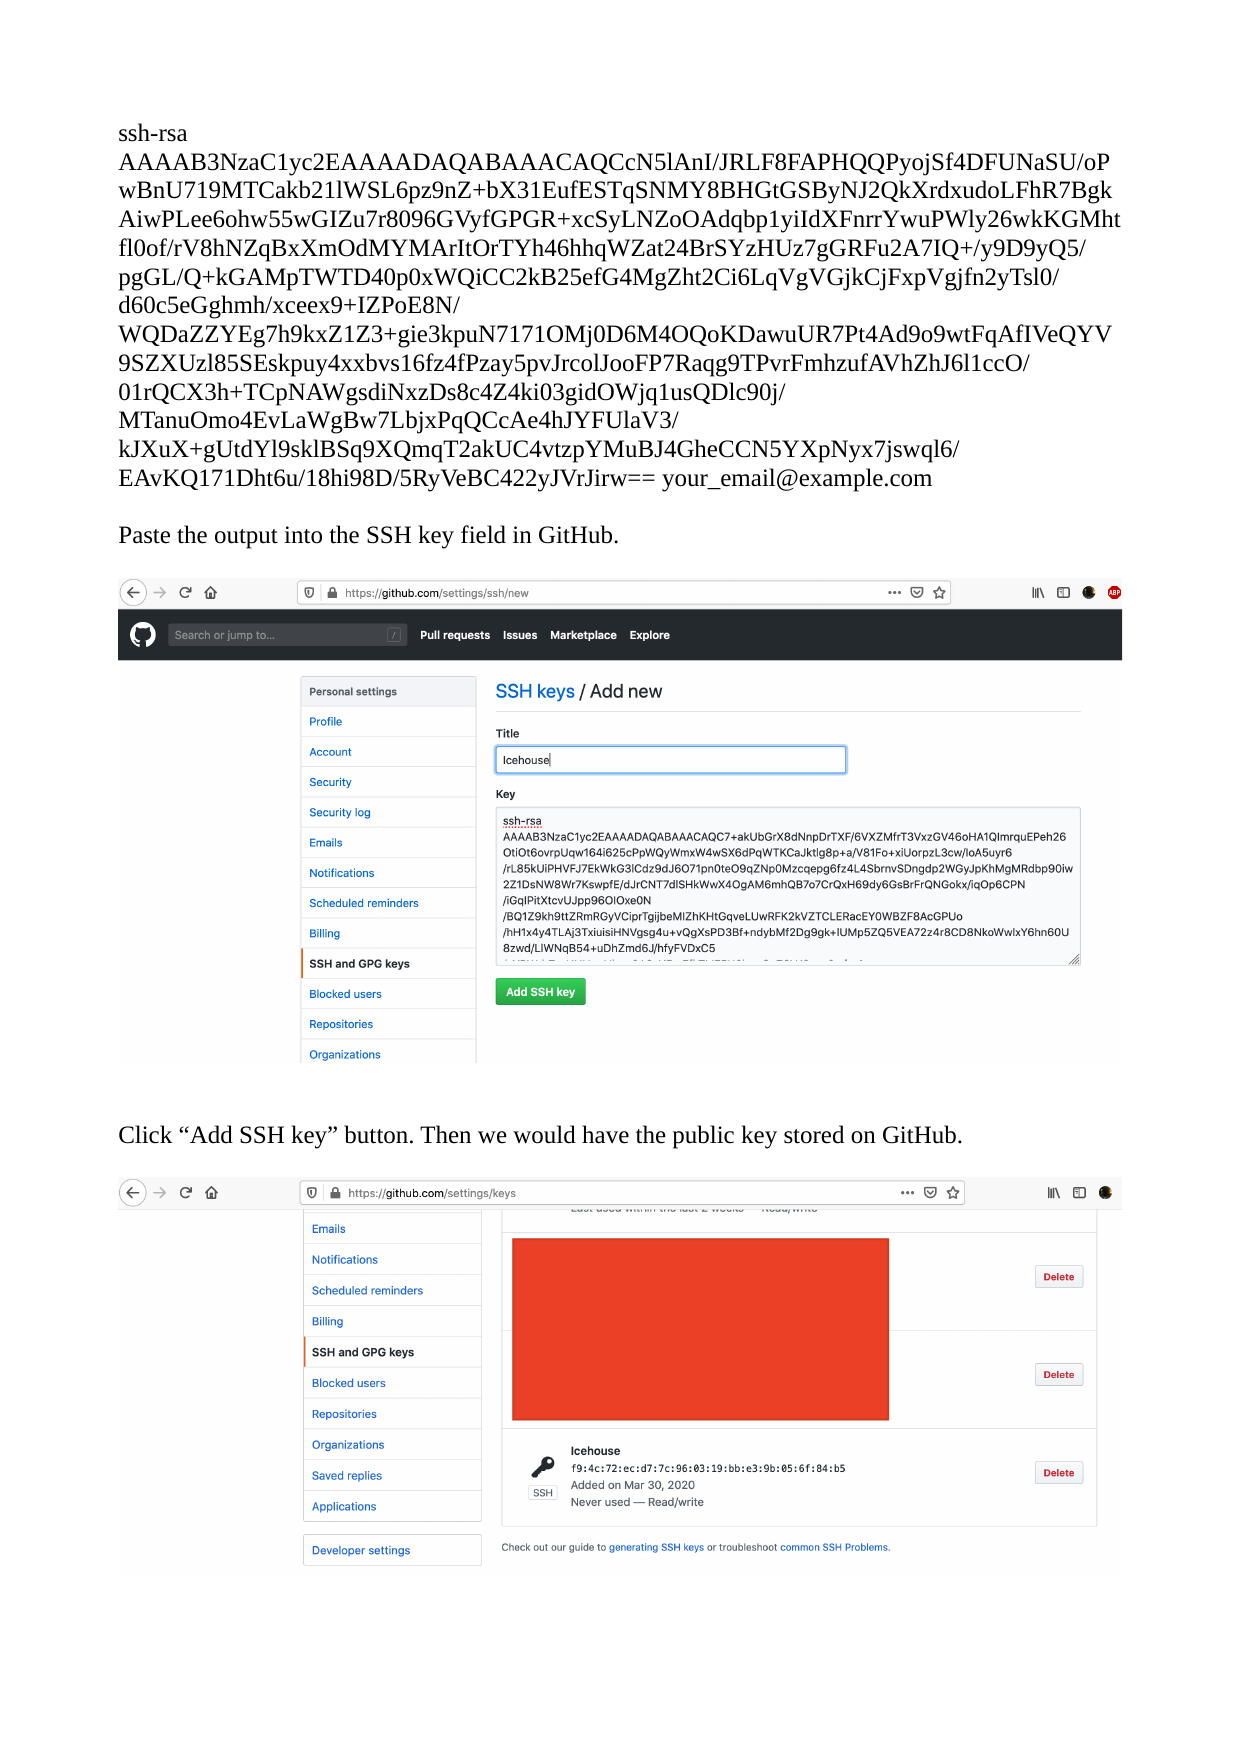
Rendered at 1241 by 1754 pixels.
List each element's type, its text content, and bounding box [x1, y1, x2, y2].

text Paste the output into the SSH key field in GitHub. [118, 521, 1122, 549]
text ssh-rsa AAAAB3NzaC1yc2EAAAADAQABAAACAQCcN5lAnI/JRLF8FAPHQQPyojSf4DFUNaSU/oPwBnU719MTCakb21lWSL6pz9nZ+bX31EufESTqSNMY8BHGtGSByNJ2QkXrdxudoLFhR7BgkAiwPLee6ohw55wGIZu7r8096GVyfGPGR+xcSyLNZoOAdqbp1yiIdXFnrrYwuPWly26wkKGMhtfl0of/rV8hNZqBxXmOdMYMArItOrTYh46hhqWZat24BrSYzHUz7gGRFu2A7IQ+/y9D9yQ5/pgGL/Q+kGAMpTWTD40p0xWQiCC2kB25efG4MgZht2Ci6LqVgVGjkCjFxpVgjfn2yTsl0/d60c5eGghmh/xceex9+IZPoE8N/WQDaZZYEg7h9kxZ1Z3+gie3kpuN7171OMj0D6M4OQoKDawuUR7Pt4Ad9o9wtFqAfIVeQYV9SZXUzl85SEskpuy4xxbvs16fz4fPzay5pvJrcolJooFP7Raqg9TPvrFmhzufAVhZhJ6l1ccO/01rQCX3h+TCpNAWgsdiNxzDs8c4Z4ki03gidOWjq1usQDlc90j/MTanuOmo4EvLaWgBw7LbjxPqQCcAe4hJYFUlaV3/kJXuX+gUtdYl9sklBSq9XQmqT2akUC4vtzpYMuBJ4GheCCN5YXpNyx7jswql6/EAvKQ171Dht6u/18hi98D/5RyVeBC422yJVrJirw== your_email@example.com [118, 118, 1122, 492]
picture [118, 578, 1123, 1063]
picture [118, 1177, 1123, 1574]
text Click “Add SSH key” button. Then we would have the public key stored on GitHub. [118, 1120, 1122, 1149]
